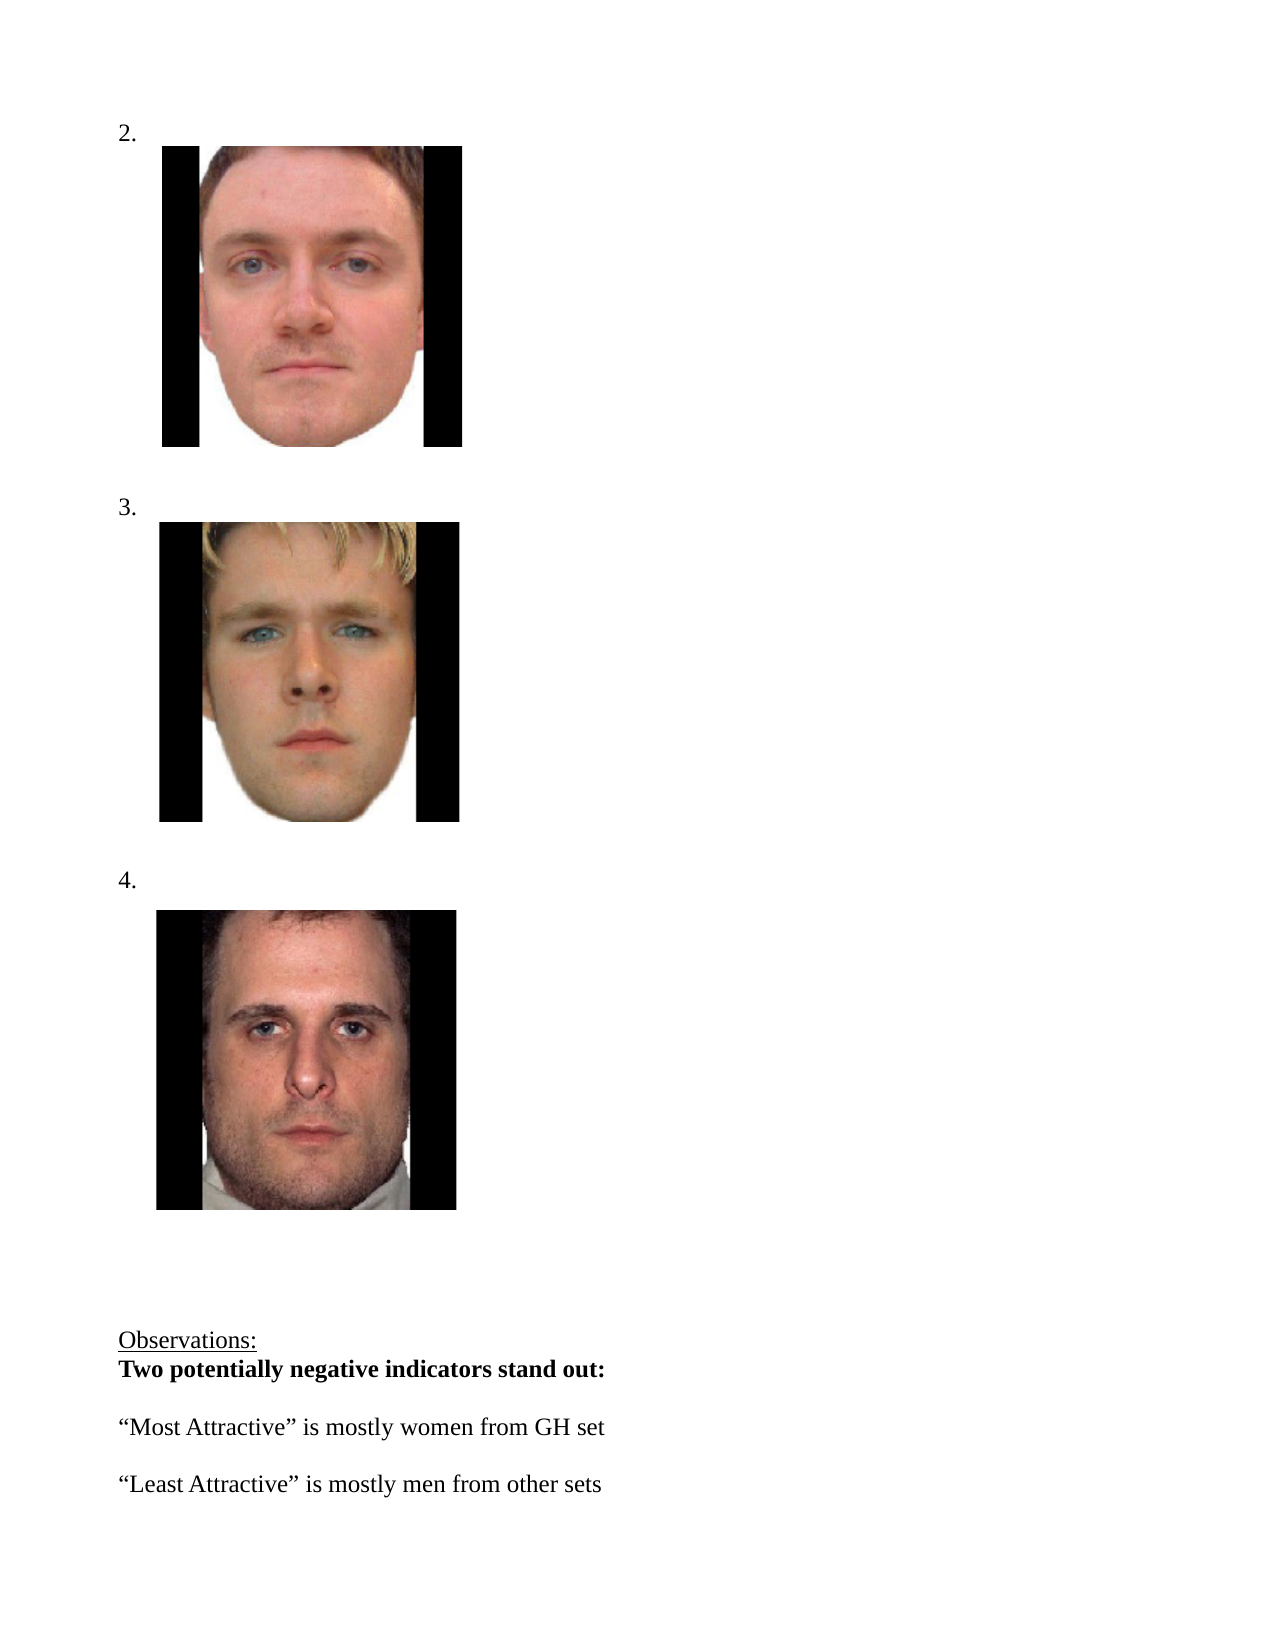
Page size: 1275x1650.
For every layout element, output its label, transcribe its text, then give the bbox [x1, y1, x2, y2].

picture [162, 146, 463, 447]
text 2. [118, 118, 1157, 147]
text 3. [118, 492, 1157, 521]
picture [159, 522, 460, 822]
text “Most Attractive” is mostly women from GH set “Least Attractive” is mostly men from other sets [118, 1383, 1157, 1498]
picture [156, 910, 457, 1210]
text Observations: Two potentially negative indicators stand out: [118, 1326, 1157, 1383]
text 4. [118, 866, 1157, 894]
